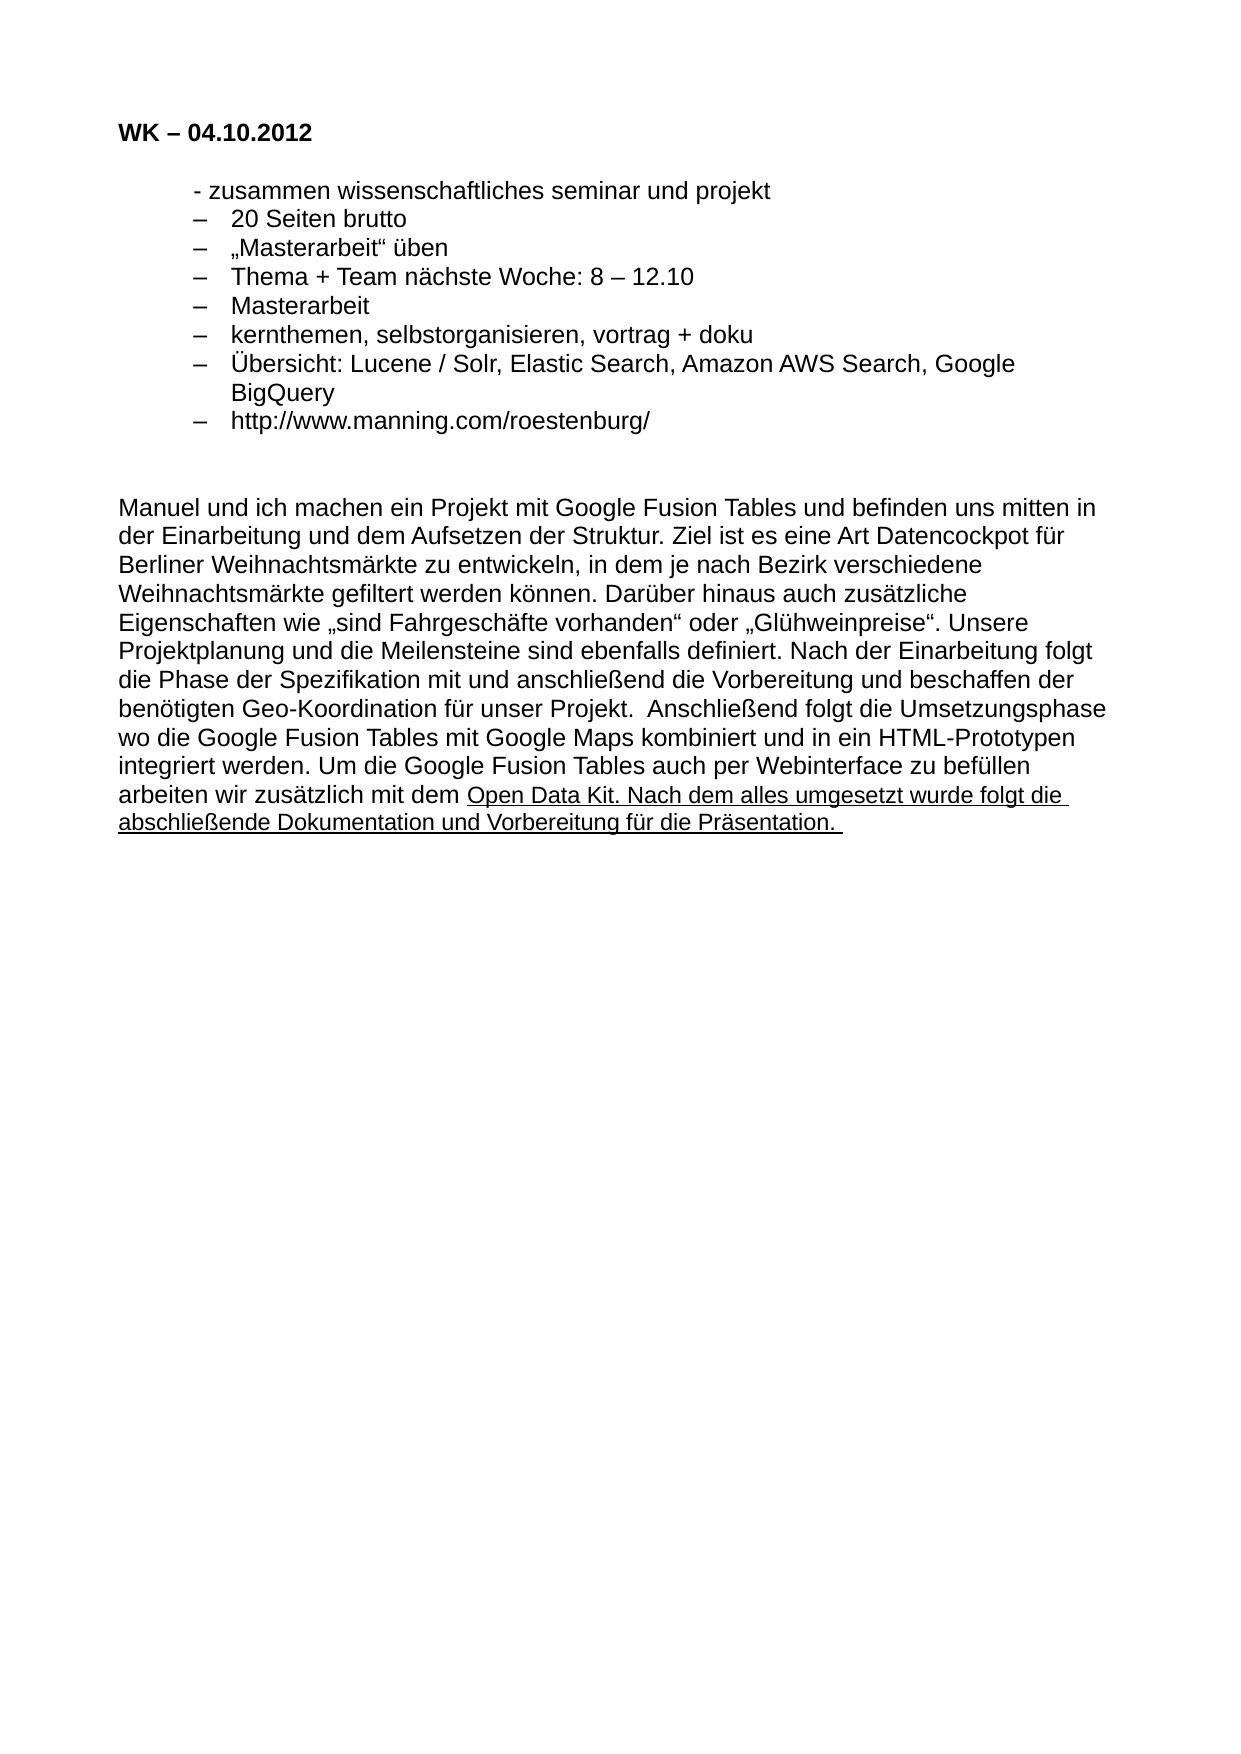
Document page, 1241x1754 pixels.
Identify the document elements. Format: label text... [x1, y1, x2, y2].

text Manuel und ich machen ein Projekt mit Google Fusion Tables und befinden uns mitten in der Einarbeitung und dem Aufsetzen der Struktur. Ziel ist es eine Art Datencockpot für Berliner Weihnachtsmärkte zu entwickeln, in dem je nach Bezirk verschiedene Weihnachtsmärkte gefiltert werden können. Darüber hinaus auch zusätzliche Eigenschaften wie „sind Fahrgeschäfte vorhanden“ oder „Glühweinpreise“. Unsere Projektplanung und die Meilensteine sind ebenfalls definiert. Nach der Einarbeitung folgt die Phase der Spezifikation mit und anschließend die Vorbereitung und beschaffen der benötigten Geo-Koordination für unser Projekt. Anschließend folgt die Umsetzungsphase wo die Google Fusion Tables mit Google Maps kombiniert und in ein HTML-Prototypen integriert werden. Um die Google Fusion Tables auch per Webinterface zu befüllen arbeiten wir zusätzlich mit dem Open Data Kit. Nach dem alles umgesetzt wurde folgt die abschließende Dokumentation und Vorbereitung für die Präsentation. [118, 493, 1122, 836]
list Übersicht: Lucene / Solr, Elastic Search, Amazon AWS Search, Google BigQuery [193, 349, 1122, 406]
list kernthemen, selbstorganisieren, vortrag + doku [193, 320, 1122, 349]
list Thema + Team nächste Woche: 8 – 12.10 [193, 262, 1122, 291]
list 20 Seiten brutto [193, 204, 1122, 233]
list Masterarbeit [193, 291, 1122, 320]
list - zusammen wissenschaftliches seminar und projekt [156, 176, 1122, 204]
list „Masterarbeit“ üben [193, 233, 1122, 262]
text WK – 04.10.2012 [118, 118, 1122, 147]
list http://www.manning.com/roestenburg/ [193, 406, 1122, 435]
